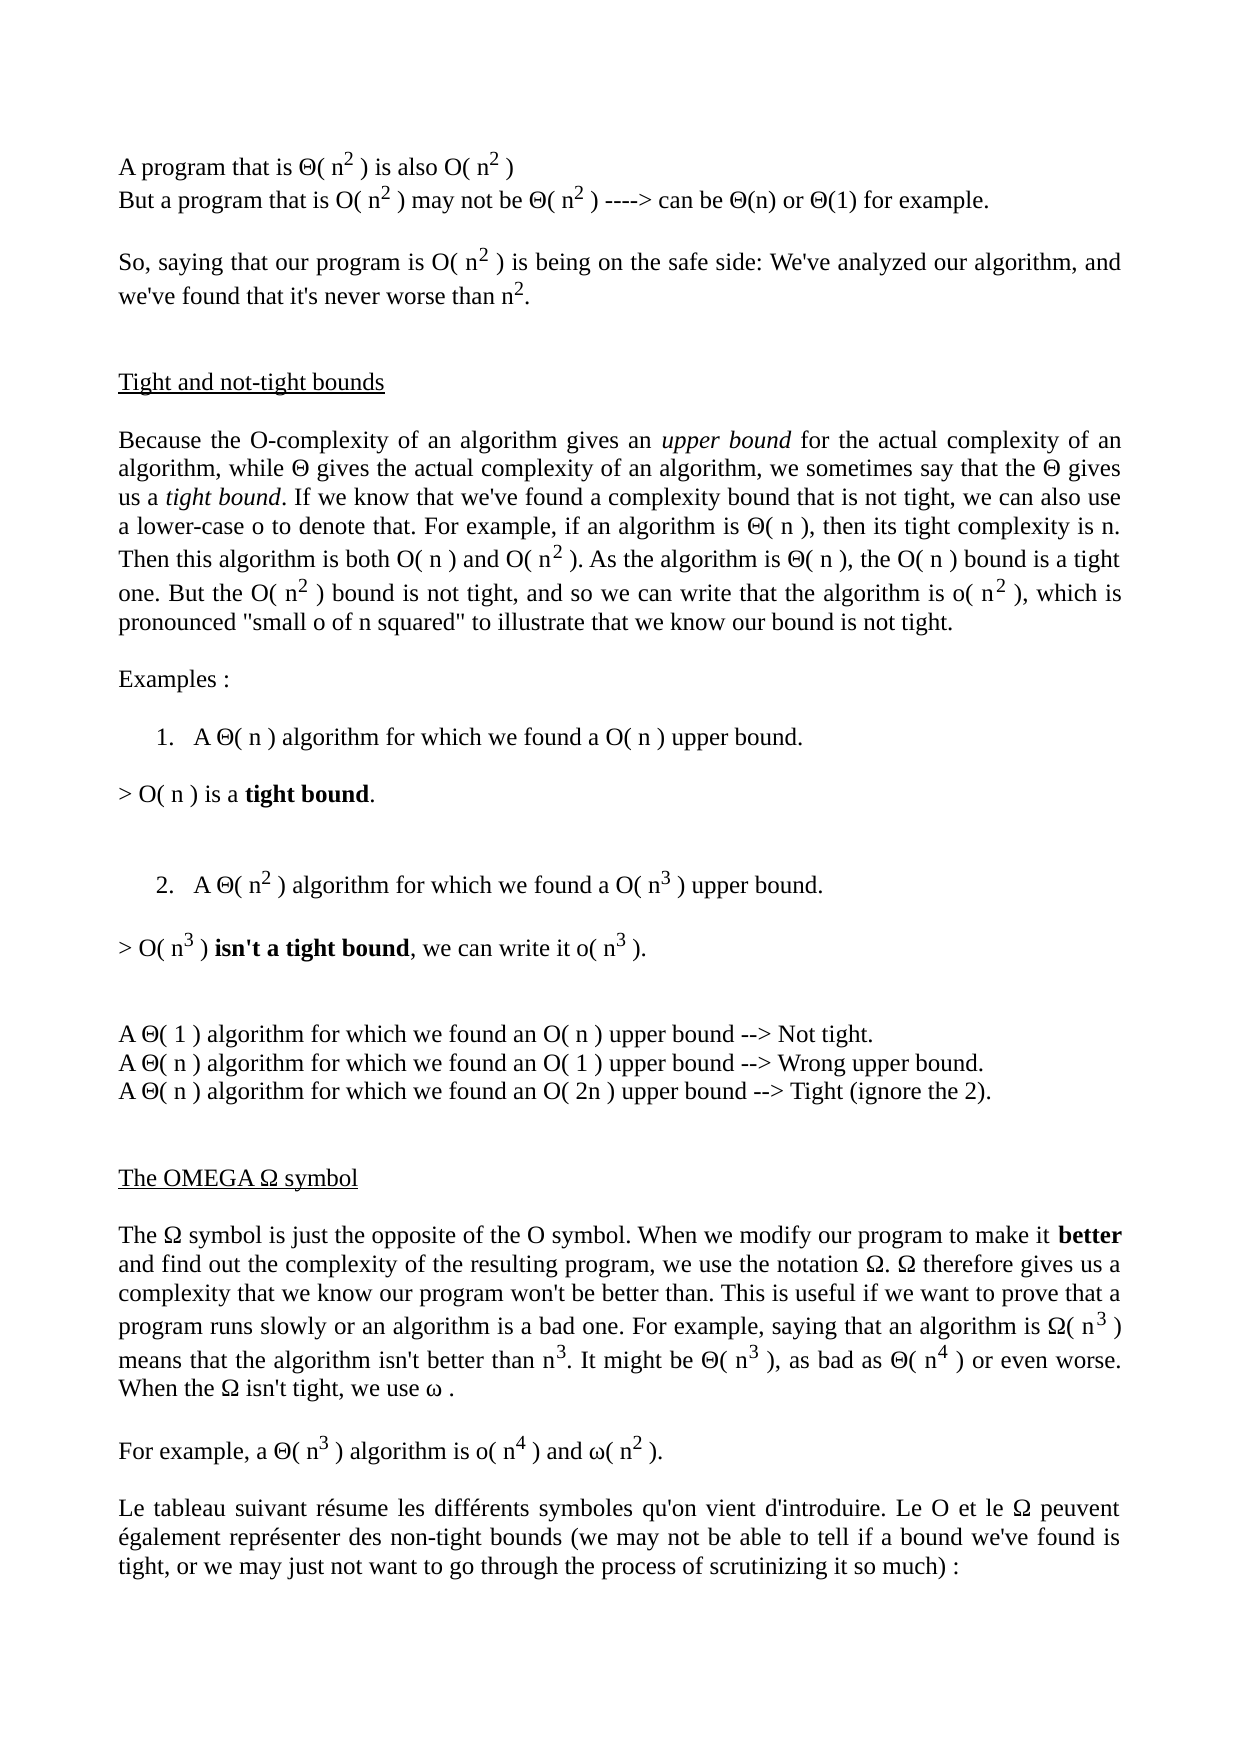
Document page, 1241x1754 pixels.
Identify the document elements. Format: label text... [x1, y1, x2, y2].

list A Θ( n2 ) algorithm for which we found a O( n3 ) upper bound. [156, 866, 1122, 899]
text A Θ( 1 ) algorithm for which we found an O( n ) upper bound --> Not tight. [118, 1019, 1122, 1048]
list A Θ( n ) algorithm for which we found a O( n ) upper bound. [156, 722, 1122, 751]
text A Θ( n ) algorithm for which we found an O( 1 ) upper bound --> Wrong upper bound. [118, 1048, 1122, 1076]
text But a program that is O( n2 ) may not be Θ( n2 ) ----> can be Θ(n) or Θ(1) for example. [118, 180, 1122, 214]
text For example, a Θ( n3 ) algorithm is ο( n4 ) and ω( n2 ). [118, 1431, 1122, 1464]
text The Ω symbol is just the opposite of the O symbol. When we modify our program to make it better and find out the complexity of the resulting program, we use the notation Ω. Ω therefore gives us a complexity that we know our program won't be better than. This is useful if we want to prove that a program runs slowly or an algorithm is a bad one. For example, saying that an algorithm is Ω( n3 ) means that the algorithm isn't better than n3. It might be Θ( n3 ), as bad as Θ( n4 ) or even worse. When the Ω isn't tight, we use ω . [118, 1220, 1122, 1402]
text A Θ( n ) algorithm for which we found an O( 2n ) upper bound --> Tight (ignore the 2). [118, 1076, 1122, 1105]
text A program that is Θ( n2 ) is also O( n2 ) [118, 147, 1122, 180]
text The OMEGA Ω symbol [118, 1163, 1122, 1191]
text > O( n3 ) isn't a tight bound, we can write it o( n3 ). [118, 928, 1122, 961]
text Tight and not-tight bounds [118, 367, 1122, 396]
text Because the O-complexity of an algorithm gives an upper bound for the actual complexity of an algorithm, while Θ gives the actual complexity of an algorithm, we sometimes say that the Θ gives us a tight bound. If we know that we've found a complexity bound that is not tight, we can also use a lower-case o to denote that. For example, if an algorithm is Θ( n ), then its tight complexity is n. Then this algorithm is both O( n ) and O( n2 ). As the algorithm is Θ( n ), the O( n ) bound is a tight one. But the O( n2 ) bound is not tight, and so we can write that the algorithm is o( n2 ), which is pronounced "small o of n squared" to illustrate that we know our bound is not tight. [118, 425, 1122, 636]
text So, saying that our program is O( n2 ) is being on the safe side: We've analyzed our algorithm, and we've found that it's never worse than n2. [118, 243, 1122, 310]
text > O( n ) is a tight bound. [118, 779, 1122, 808]
text Examples : [118, 664, 1122, 693]
text Le tableau suivant résume les différents symboles qu'on vient d'introduire. Le O et le Ω peuvent également représenter des non-tight bounds (we may not be able to tell if a bound we've found is tight, or we may just not want to go through the process of scrutinizing it so much) : [118, 1493, 1122, 1579]
